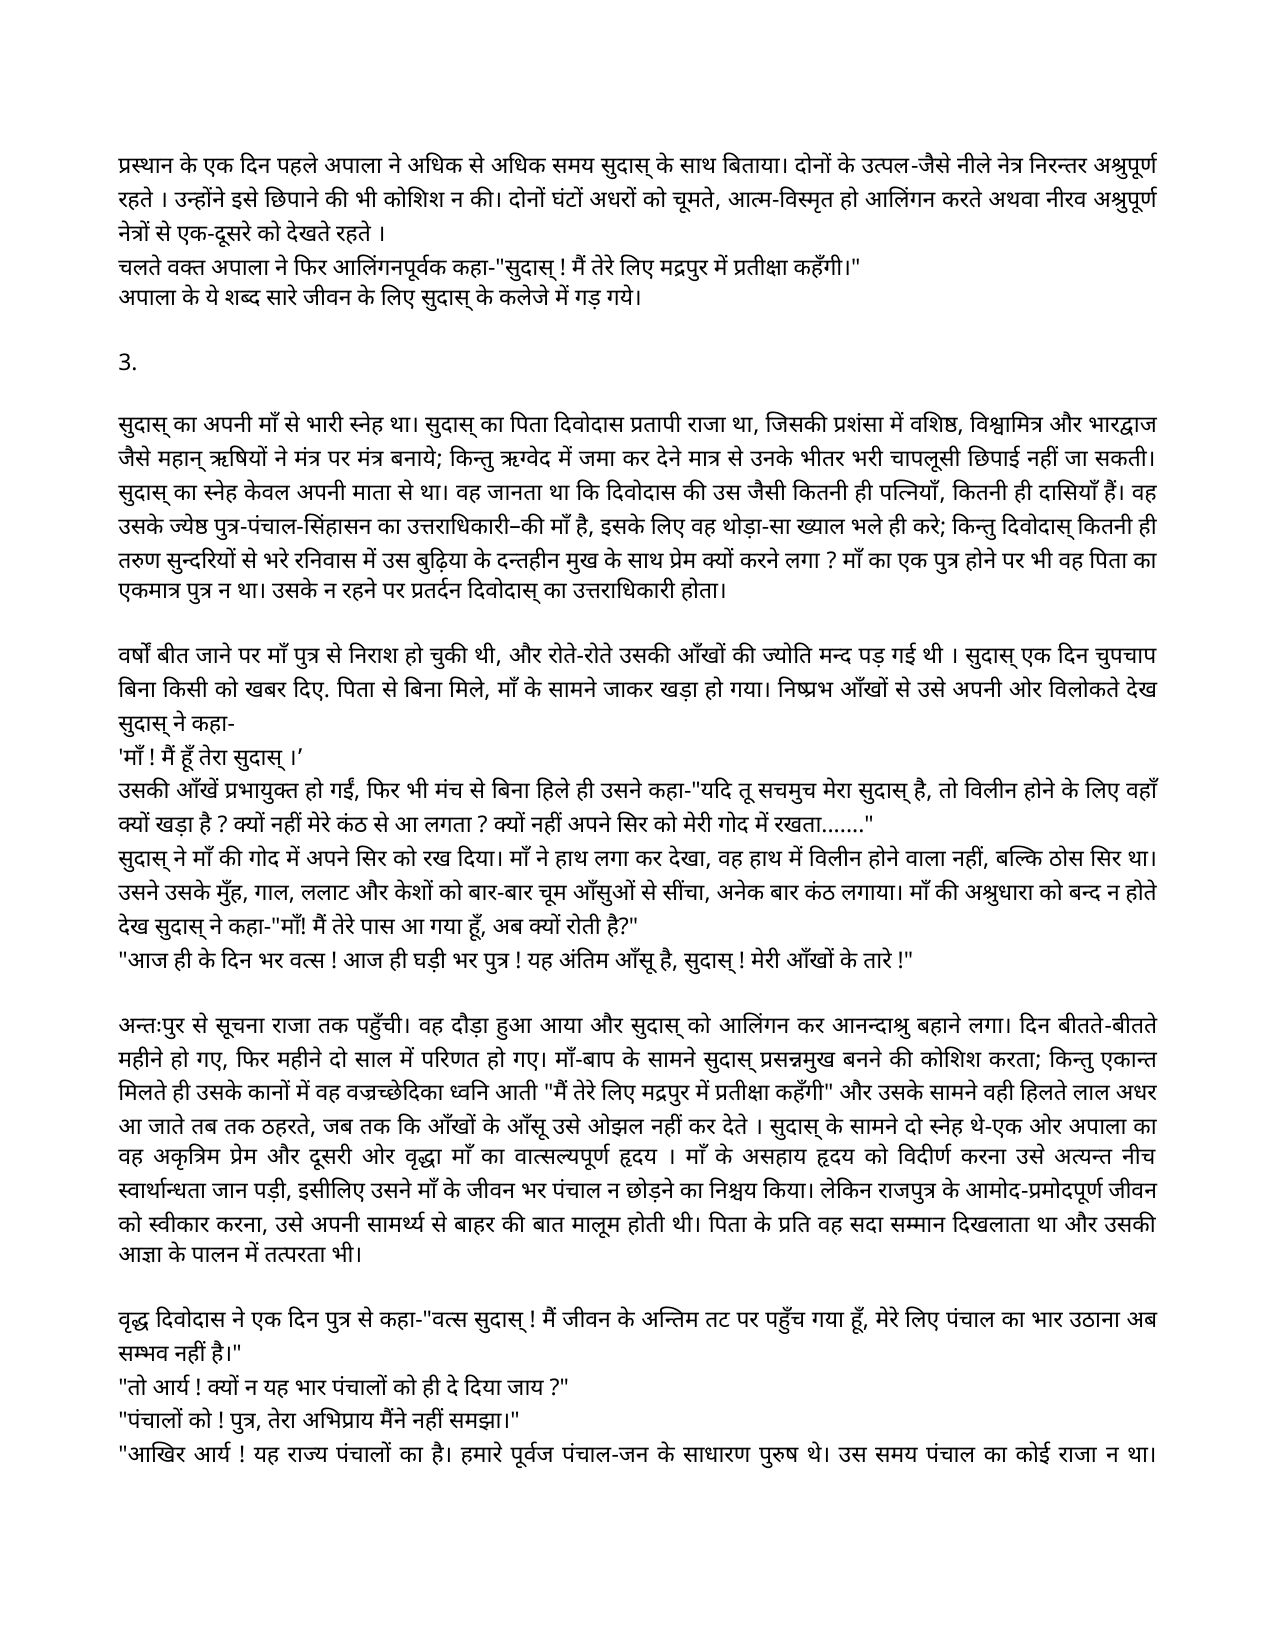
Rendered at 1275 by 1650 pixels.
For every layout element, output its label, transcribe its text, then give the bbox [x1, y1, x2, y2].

text प्रस्थान के एक दिन पहले अपाला ने अधिक से अधिक समय सुदास् के साथ बिताया। दोनों के उत्पल-जैसे नीले नेत्र निरन्तर अश्रुपूर्ण रहते । उन्होंने इसे छिपाने की भी कोशिश न की। दोनों घंटों अधरों को चूमते, आत्म-विस्मृत हो आलिंगन करते अथवा नीरव अश्रुपूर्ण नेत्रों से एक-दूसरे को देखते रहते । [118, 149, 1157, 251]
text सुदास् ने माँ की गोद में अपने सिर को रख दिया। माँ ने हाथ लगा कर देखा, वह हाथ में विलीन होने वाला नहीं, बल्कि ठोस सिर था। उसने उसके मुँह, गाल, ललाट और केशों को बार-बार चूम आँसुओं से सींचा, अनेक बार कंठ लगाया। माँ की अश्रुधारा को बन्द न होते देख सुदास् ने कहा-"माँ! मैं तेरे पास आ गया हूँ, अब क्यों रोती है?" [118, 842, 1157, 943]
text 3. [118, 346, 1157, 377]
text 'माँ ! मैं हूँ तेरा सुदास् ।’ [118, 740, 1157, 774]
text सुदास् का अपनी माँ से भारी स्नेह था। सुदास् का पिता दिवोदास प्रतापी राजा था, जिसकी प्रशंसा में वशिष्ठ, विश्वामित्र और भारद्वाज जैसे महान् ऋषियों ने मंत्र पर मंत्र बनाये; किन्तु ऋग्वेद में जमा कर देने मात्र से उनके भीतर भरी चापलूसी छिपाई नहीं जा सकती। सुदास् का स्नेह केवल अपनी माता से था। वह जानता था कि दिवोदास की उस जैसी कितनी ही पत्नियाँ, कितनी ही दासियाँ हैं। वह उसके ज्येष्ठ पुत्र-पंचाल-सिंहासन का उत्तराधिकारी–की माँ है, इसके लिए वह थोड़ा-सा ख्याल भले ही करे; किन्तु दिवोदास् कितनी ही तरुण सुन्दरियों से भरे रनिवास में उस बुढ़िया के दन्तहीन मुख के साथ प्रेम क्यों करने लगा ? माँ का एक पुत्र होने पर भी वह पिता का एकमात्र पुत्र न था। उसके न रहने पर प्रतर्दन दिवोदास् का उत्तराधिकारी होता। [118, 408, 1157, 608]
text चलते वक्त अपाला ने फिर आलिंगनपूर्वक कहा-"सुदास् ! मैं तेरे लिए मद्रपुर में प्रतीक्षा कहँगी।" [118, 251, 1157, 285]
text वृद्ध दिवोदास ने एक दिन पुत्र से कहा-"वत्स सुदास् ! मैं जीवन के अन्तिम तट पर पहुँच गया हूँ, मेरे लिए पंचाल का भार उठाना अब सम्भव नहीं है।" [118, 1303, 1157, 1371]
text "आखिर आर्य ! यह राज्य पंचालों का है। हमारे पूर्वज पंचाल-जन के साधारण पुरुष थे। उस समय पंचाल का कोई राजा न था। [118, 1438, 1157, 1472]
text अन्तःपुर से सूचना राजा तक पहुँची। वह दौड़ा हुआ आया और सुदास् को आलिंगन कर आनन्दाश्रु बहाने लगा। दिन बीतते-बीतते महीने हो गए, फिर महीने दो साल में परिणत हो गए। माँ-बाप के सामने सुदास् प्रसन्नमुख बनने की कोशिश करता; किन्तु एकान्त मिलते ही उसके कानों में वह वज्रच्छेदिका ध्वनि आती "मैं तेरे लिए मद्रपुर में प्रतीक्षा कहँगी" और उसके सामने वही हिलते लाल अधर आ जाते तब तक ठहरते, जब तक कि आँखों के आँसू उसे ओझल नहीं कर देते । सुदास् के सामने दो स्नेह थे-एक ओर अपाला का वह अकृत्रिम प्रेम और दूसरी ओर वृद्धा माँ का वात्सल्यपूर्ण हृदय । माँ के असहाय हृदय को विदीर्ण करना उसे अत्यन्त नीच स्वार्थान्धता जान पड़ी, इसीलिए उसने माँ के जीवन भर पंचाल न छोड़ने का निश्चय किया। लेकिन राजपुत्र के आमोद-प्रमोदपूर्ण जीवन को स्वीकार करना, उसे अपनी सामर्थ्य से बाहर की बात मालूम होती थी। पिता के प्रति वह सदा सम्मान दिखलाता था और उसकी आज्ञा के पालन में तत्परता भी। [118, 1009, 1157, 1272]
text अपाला के ये शब्द सारे जीवन के लिए सुदास् के कलेजे में गड़ गये। [118, 285, 1157, 315]
text "पंचालों को ! पुत्र, तेरा अभिप्राय मैंने नहीं समझा।" [118, 1404, 1157, 1438]
text "तो आर्य ! क्यों न यह भार पंचालों को ही दे दिया जाय ?" [118, 1371, 1157, 1404]
text वर्षों बीत जाने पर माँ पुत्र से निराश हो चुकी थी, और रोते-रोते उसकी आँखों की ज्योति मन्द पड़ गई थी । सुदास् एक दिन चुपचाप बिना किसी को खबर दिए. पिता से बिना मिले, माँ के सामने जाकर खड़ा हो गया। निष्प्रभ आँखों से उसे अपनी ओर विलोकते देख सुदास् ने कहा- [118, 639, 1157, 740]
text उसकी आँखें प्रभायुक्त हो गईं, फिर भी मंच से बिना हिले ही उसने कहा-"यदि तू सचमुच मेरा सुदास् है, तो विलीन होने के लिए वहाँ क्यों खड़ा है ? क्यों नहीं मेरे कंठ से आ लगता ? क्यों नहीं अपने सिर को मेरी गोद में रखता......." [118, 774, 1157, 842]
text "आज ही के दिन भर वत्स ! आज ही घड़ी भर पुत्र ! यह अंतिम आँसू है, सुदास् ! मेरी आँखों के तारे !" [118, 943, 1157, 977]
